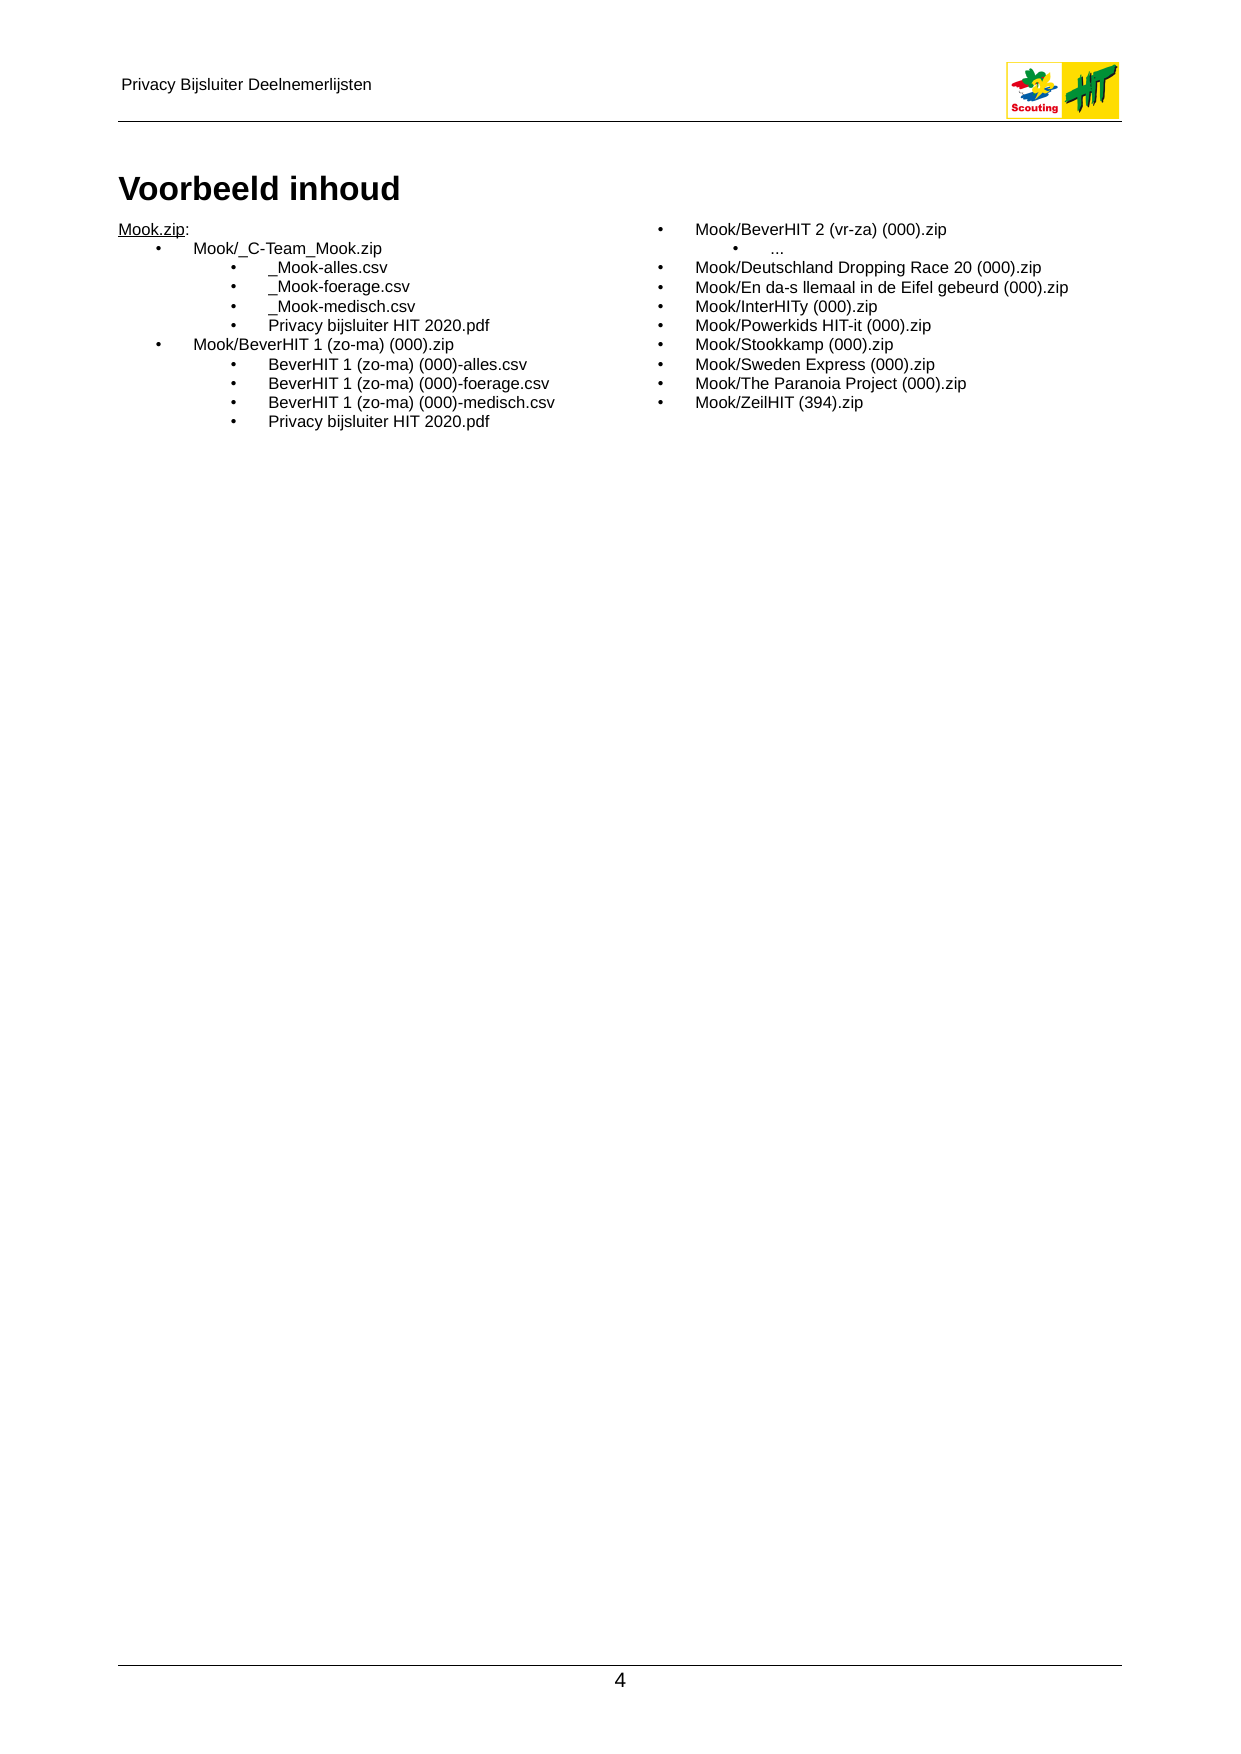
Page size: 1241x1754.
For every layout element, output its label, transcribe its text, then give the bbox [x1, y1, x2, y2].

list Mook/_C-Team_Mook.zip [156, 239, 620, 258]
list Mook/InterHITy (000).zip [658, 297, 1122, 316]
list Mook/En da-s llemaal in de Eifel gebeurd (000).zip [658, 277, 1122, 297]
list _Mook-foerage.csv [231, 277, 620, 297]
text Mook.zip: [118, 219, 620, 239]
list ... [733, 239, 1122, 258]
list Mook/Deutschland Dropping Race 20 (000).zip [658, 258, 1122, 277]
list Privacy bijsluiter HIT 2020.pdf [231, 412, 620, 431]
list Mook/Powerkids HIT-it (000).zip [658, 316, 1122, 335]
list Mook/BeverHIT 2 (vr-za) (000).zip [658, 219, 1122, 239]
picture [1006, 62, 1120, 119]
list BeverHIT 1 (zo-ma) (000)-foerage.csv [231, 374, 620, 393]
list Mook/The Paranoia Project (000).zip [658, 374, 1122, 393]
list Mook/BeverHIT 1 (zo-ma) (000).zip [156, 335, 620, 354]
list _Mook-alles.csv [231, 258, 620, 277]
list Mook/Sweden Express (000).zip [658, 354, 1122, 374]
list BeverHIT 1 (zo-ma) (000)-alles.csv [231, 354, 620, 374]
list Privacy bijsluiter HIT 2020.pdf [231, 316, 620, 335]
subtitle Voorbeeld inhoud [118, 168, 1122, 207]
list _Mook-medisch.csv [231, 297, 620, 316]
list BeverHIT 1 (zo-ma) (000)-medisch.csv [231, 393, 620, 412]
list Mook/ZeilHIT (394).zip [658, 393, 1122, 412]
list Mook/Stookkamp (000).zip [658, 335, 1122, 354]
